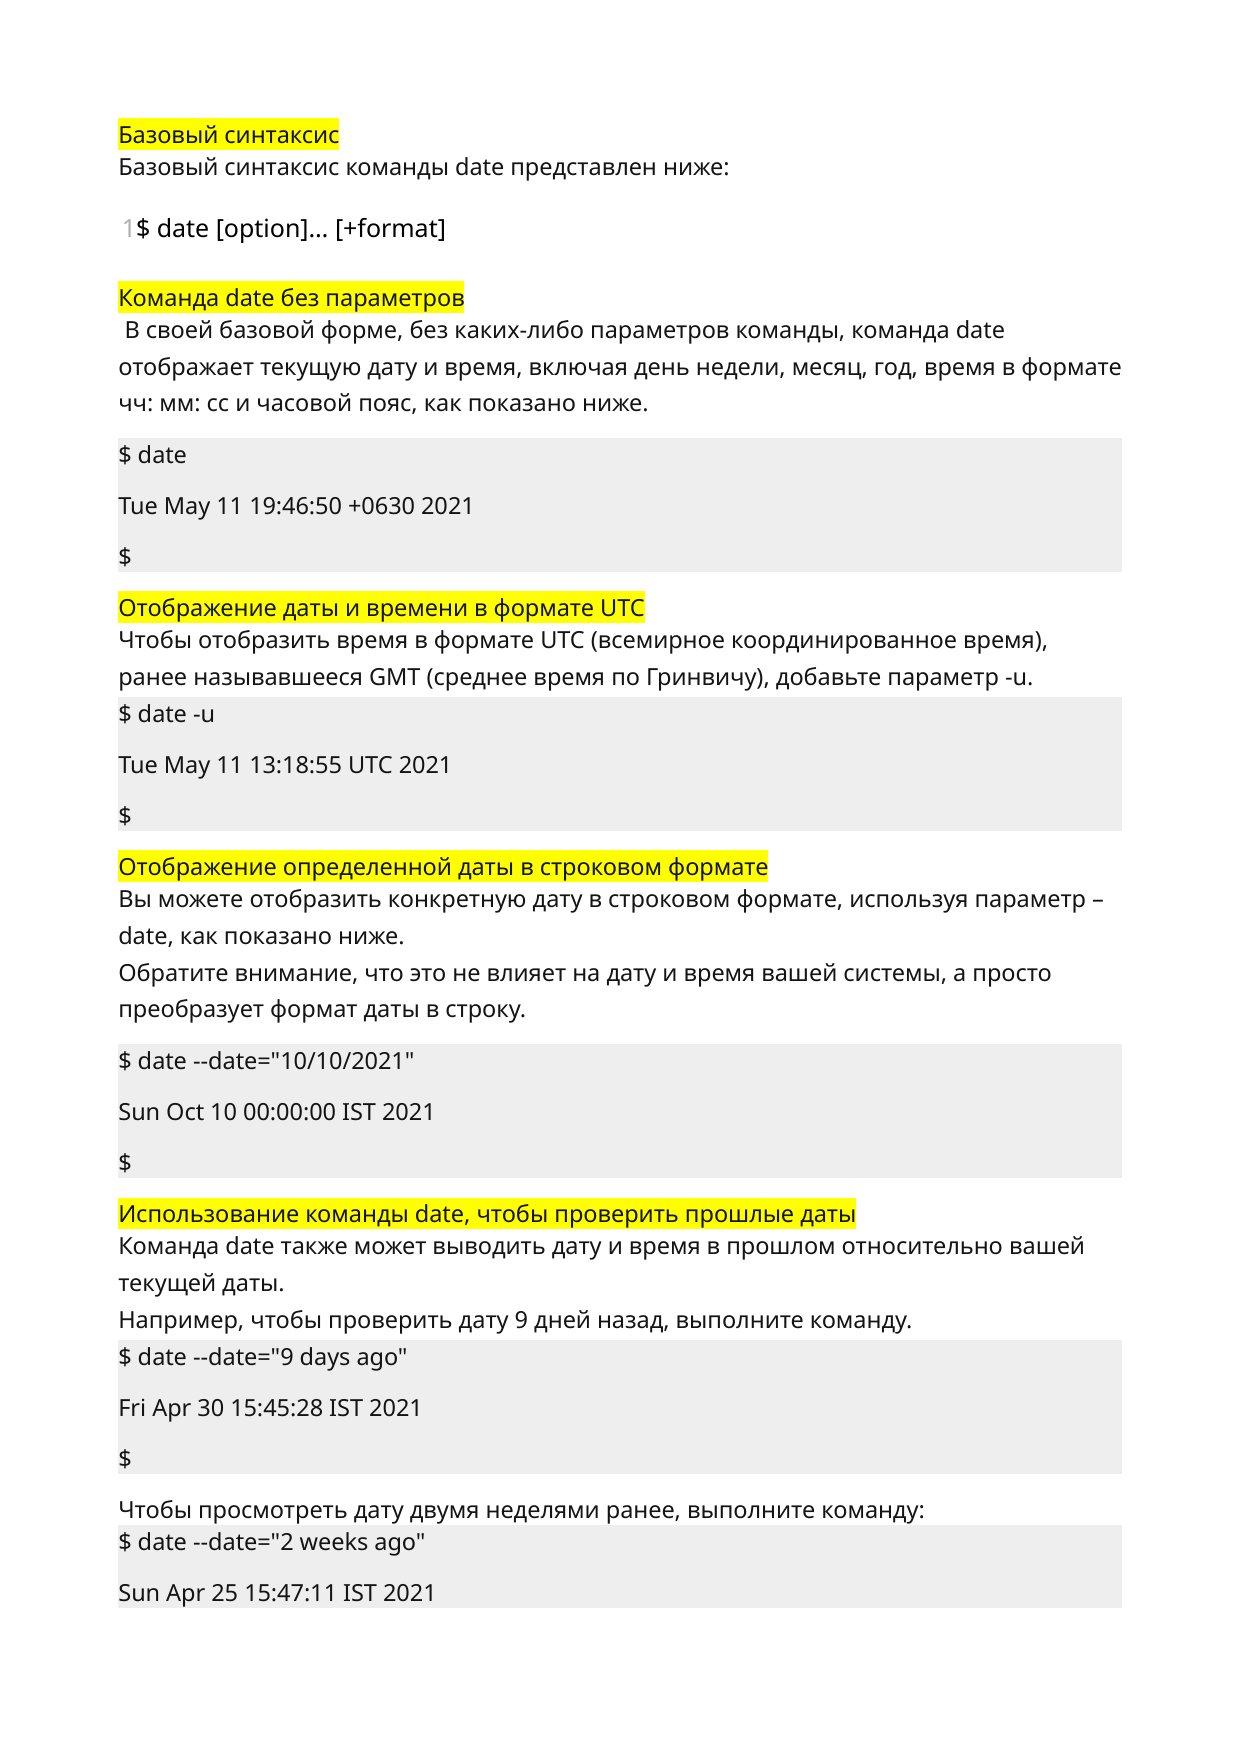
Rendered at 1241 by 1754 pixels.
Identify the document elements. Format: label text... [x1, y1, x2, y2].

subtitle Базовый синтаксиc [118, 118, 1122, 150]
text $ [118, 1146, 1122, 1178]
table_header 1 [118, 210, 136, 244]
text $ date --date="10/10/2021" [118, 1044, 1122, 1076]
text $ date -u [118, 697, 1122, 729]
subtitle Отображение определенной даты в строковом формате [118, 850, 1122, 882]
subtitle Отображение даты и времени в формате UTC [118, 591, 1122, 623]
text Tue May 11 19:46:50 +0630 2021 [118, 489, 1122, 521]
text $ date [118, 438, 1122, 470]
text Sun Apr 25 15:47:11 IST 2021 [118, 1576, 1122, 1608]
text $ [118, 1442, 1122, 1474]
text Чтобы отобразить время в формате UTC (всемирное координированное время), ранее называвшееся GMT (среднее время по Гринвичу), добавьте параметр -u. [118, 623, 1122, 692]
text Базовый синтаксис команды date представлен ниже: [118, 150, 1122, 182]
text Например, чтобы проверить дату 9 дней назад, выполните команду. [118, 1303, 1122, 1335]
text Обратите внимание, что это не влияет на дату и время вашей системы, а просто преобразует формат даты в строку. [118, 956, 1122, 1025]
text Вы можете отобразить конкретную дату в строковом формате, используя параметр –date, как показано ниже. [118, 882, 1122, 951]
text $ [118, 799, 1122, 831]
text Команда date также может выводить дату и время в прошлом относительно вашей текущей даты. [118, 1229, 1122, 1298]
subtitle Использование команды date, чтобы проверить прошлые даты [118, 1197, 1122, 1229]
text В своей базовой форме, без каких-либо параметров команды, команда date отображает текущую дату и время, включая день недели, месяц, год, время в формате чч: мм: сс и часовой пояс, как показано ниже. [118, 313, 1122, 419]
text Fri Apr 30 15:45:28 IST 2021 [118, 1391, 1122, 1423]
subtitle Команда date без параметров [118, 281, 1122, 313]
text Чтобы просмотреть дату двумя неделями ранее, выполните команду: [118, 1493, 1122, 1525]
text Tue May 11 13:18:55 UTC 2021 [118, 748, 1122, 780]
text $ [118, 540, 1122, 572]
table_header $ date [option]… [+format] [136, 210, 480, 244]
text $ date --date="9 days ago" [118, 1340, 1122, 1372]
text $ date --date="2 weeks ago" [118, 1525, 1122, 1557]
text Sun Oct 10 00:00:00 IST 2021 [118, 1095, 1122, 1127]
